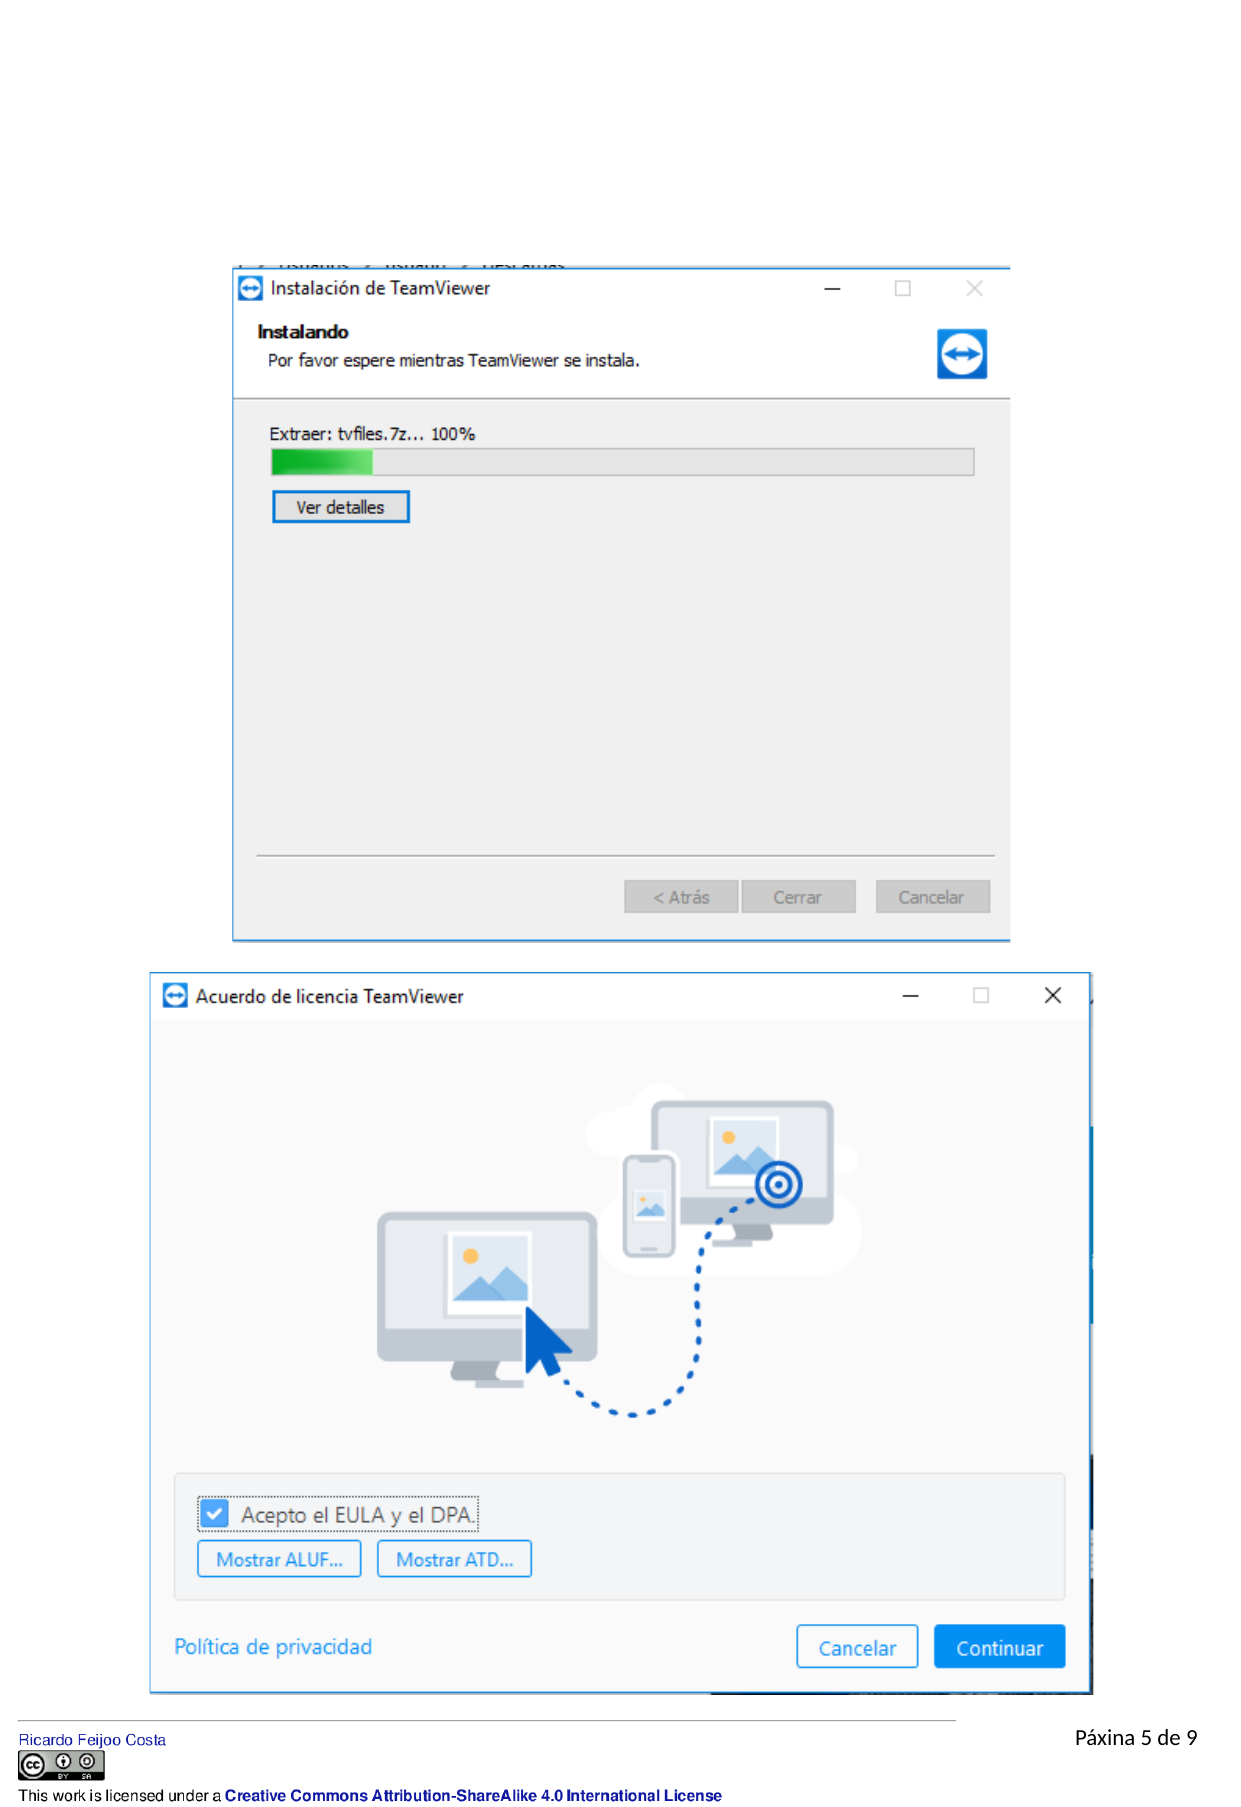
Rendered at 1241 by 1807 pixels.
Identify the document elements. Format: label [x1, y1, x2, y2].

picture [149, 972, 1094, 1695]
picture [8, 1715, 957, 1806]
picture [232, 265, 1011, 943]
